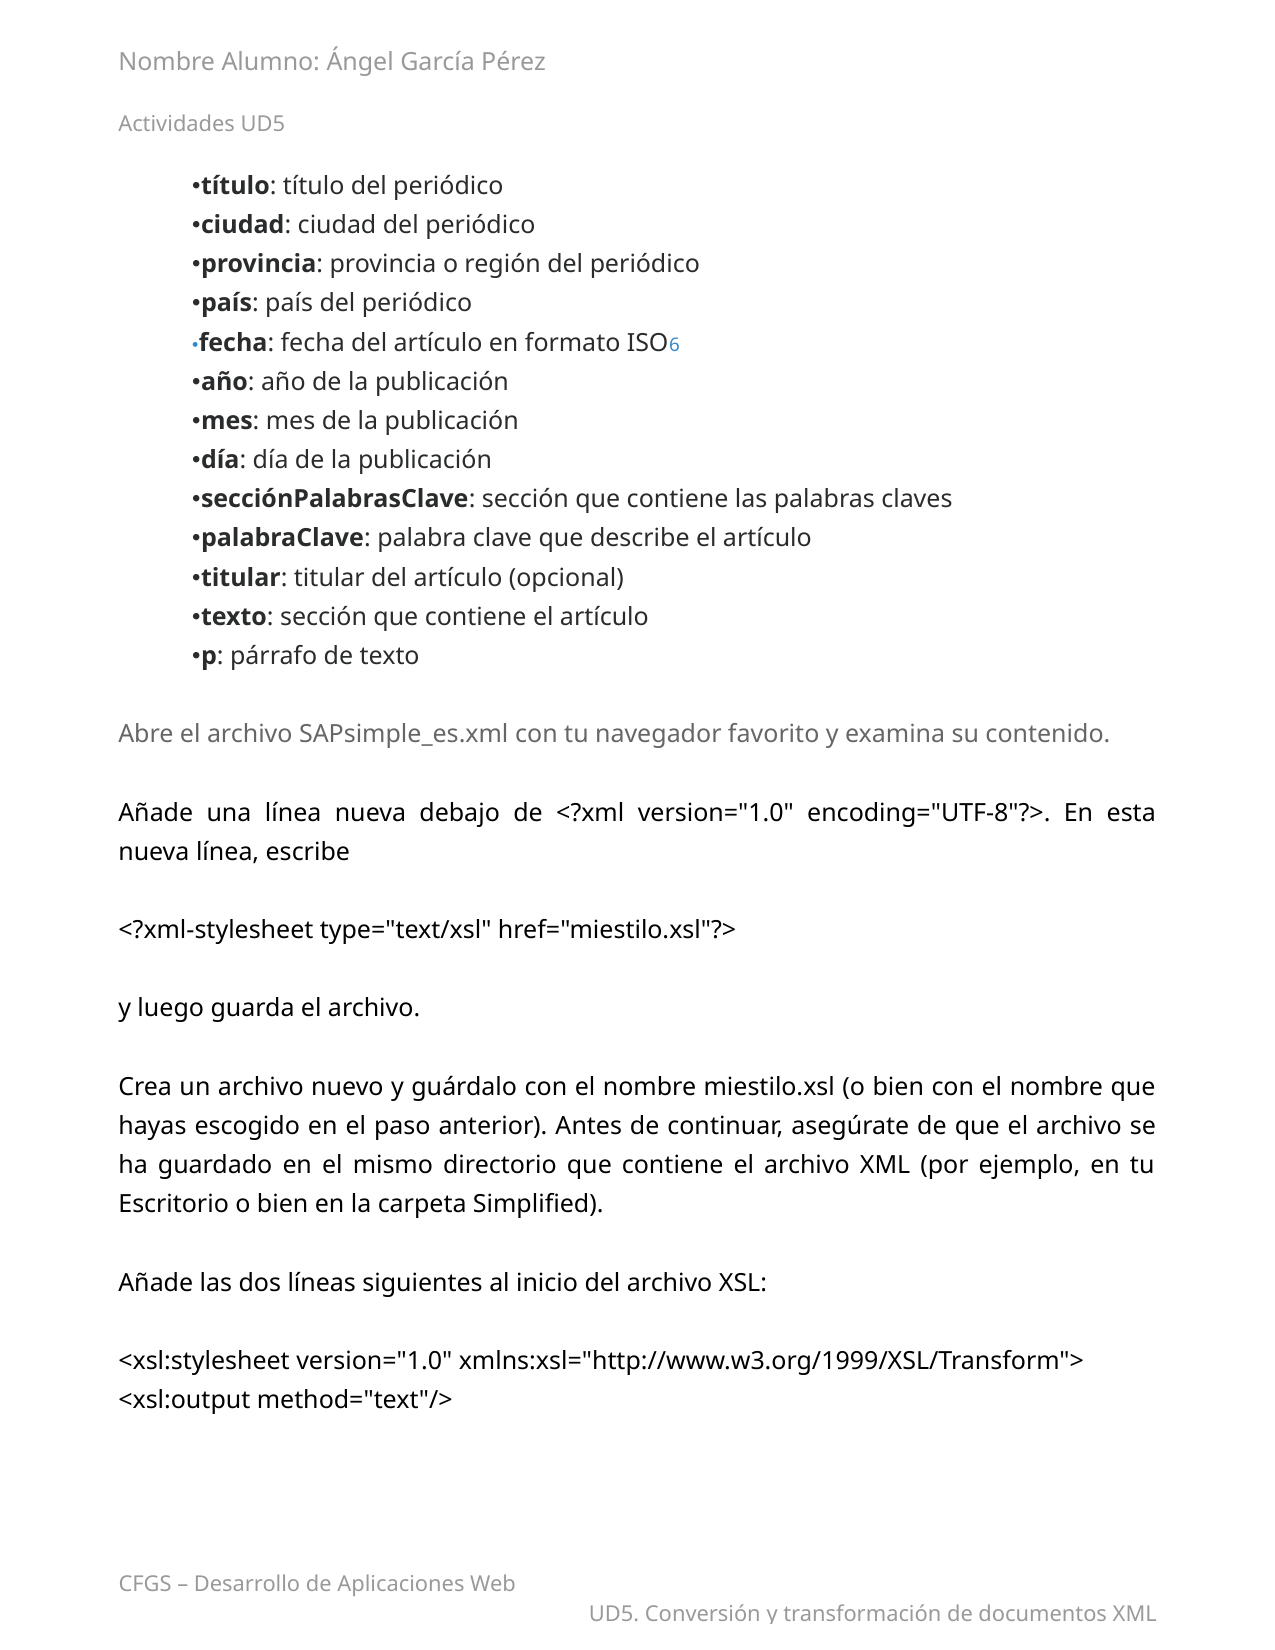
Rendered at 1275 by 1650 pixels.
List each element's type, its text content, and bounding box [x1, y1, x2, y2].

list fecha: fecha del artículo en formato ISO6 [118, 324, 1157, 358]
text Añade las dos líneas siguientes al inicio del archivo XSL: [118, 1264, 1157, 1298]
list mes: mes de la publicación [118, 402, 1157, 437]
list día: día de la publicación [118, 442, 1157, 476]
list ciudad: ciudad del periódico [118, 207, 1157, 241]
text Abre el archivo SAPsimple_es.xml con tu navegador favorito y examina su contenido. [118, 716, 1157, 750]
list título: título del periódico [118, 167, 1157, 202]
list provincia: provincia o región del periódico [118, 246, 1157, 280]
list p: párrafo de texto [118, 637, 1157, 672]
text <?xml-stylesheet type="text/xsl" href="miestilo.xsl"?> [118, 912, 1157, 946]
list año: año de la publicación [118, 363, 1157, 397]
text Crea un archivo nuevo y guárdalo con el nombre miestilo.xsl (o bien con el nombre que hayas escogido en el paso anterior). Antes de continuar, asegúrate de que el archivo se ha guardado en el mismo directorio que contiene el archivo XML (por ejemplo, en tu Escritorio o bien en la carpeta Simplified). [118, 1068, 1157, 1220]
text <xsl:output method="text"/> [118, 1382, 1157, 1416]
list palabraClave: palabra clave que describe el artículo [118, 520, 1157, 554]
text Añade una línea nueva debajo de <?xml version="1.0" encoding="UTF-8"?>. En esta nueva línea, escribe [118, 794, 1157, 867]
list secciónPalabrasClave: sección que contiene las palabras claves [118, 481, 1157, 515]
list titular: titular del artículo (opcional) [118, 559, 1157, 593]
text <xsl:stylesheet version="1.0" xmlns:xsl="http://www.w3.org/1999/XSL/Transform"> [118, 1342, 1157, 1377]
list país: país del periódico [118, 285, 1157, 319]
text y luego guarda el archivo. [118, 990, 1157, 1024]
list texto: sección que contiene el artículo [118, 598, 1157, 632]
